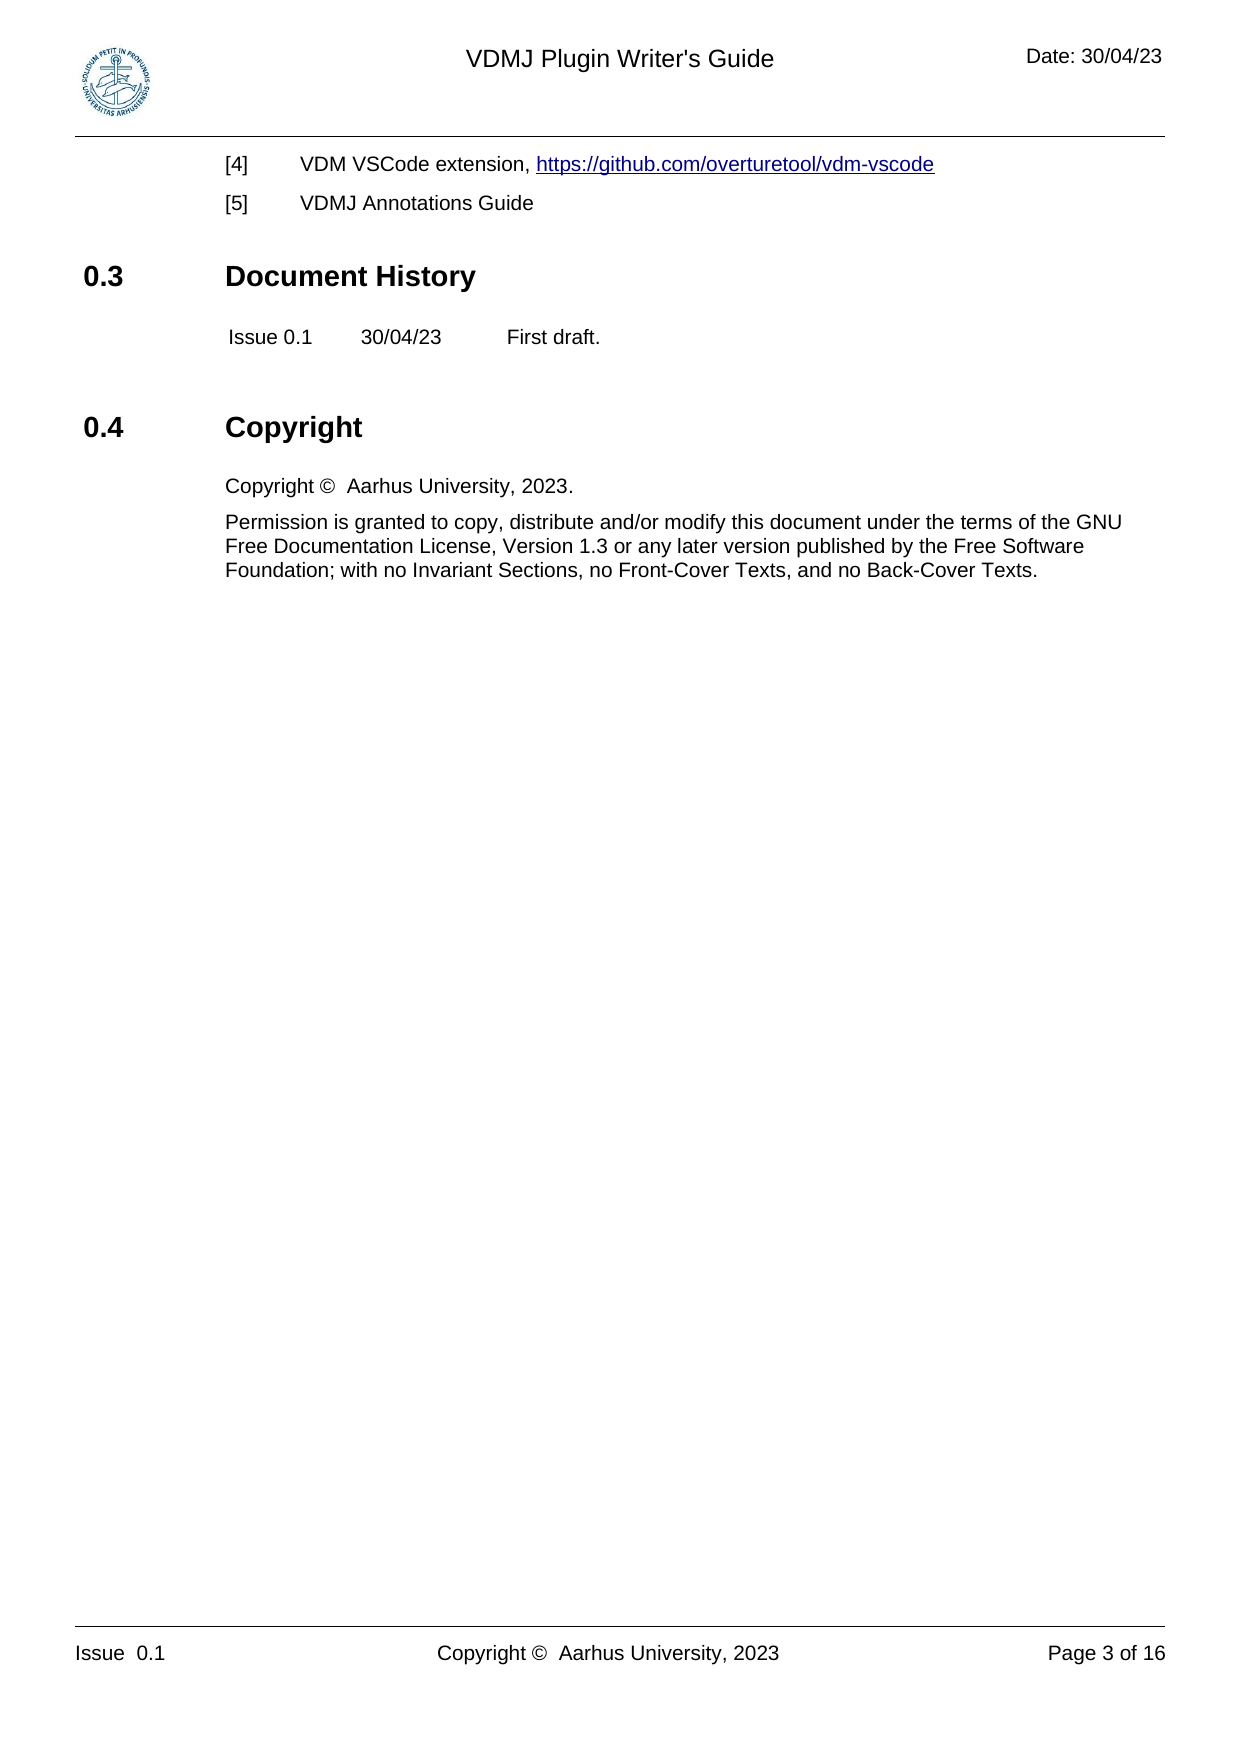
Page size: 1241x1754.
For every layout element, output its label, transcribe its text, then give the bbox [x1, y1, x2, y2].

table_header First draft. [504, 323, 1118, 352]
table_header Issue 0.1 [225, 323, 357, 352]
table_cell [358, 352, 503, 381]
subtitle Copyright [75, 411, 1165, 444]
text Permission is granted to copy, distribute and/or modify this document under the terms of the GNU Free Documentation License, Version 1.3 or any later version published by the Free Software Foundation; with no Invariant Sections, no Front-Cover Texts, and no Back-Cover Texts. [225, 511, 1165, 582]
table_cell [225, 352, 357, 381]
table_cell [504, 352, 1118, 381]
picture [78, 44, 153, 120]
list VDM VSCode extension, https://github.com/overturetool/vdm-vscode [225, 152, 1165, 176]
table_header 30/04/23 [358, 323, 503, 352]
subtitle Document History [75, 260, 1165, 293]
list VDMJ Annotations Guide [225, 191, 1165, 215]
text Copyright © Aarhus University, 2023. [225, 474, 1165, 498]
